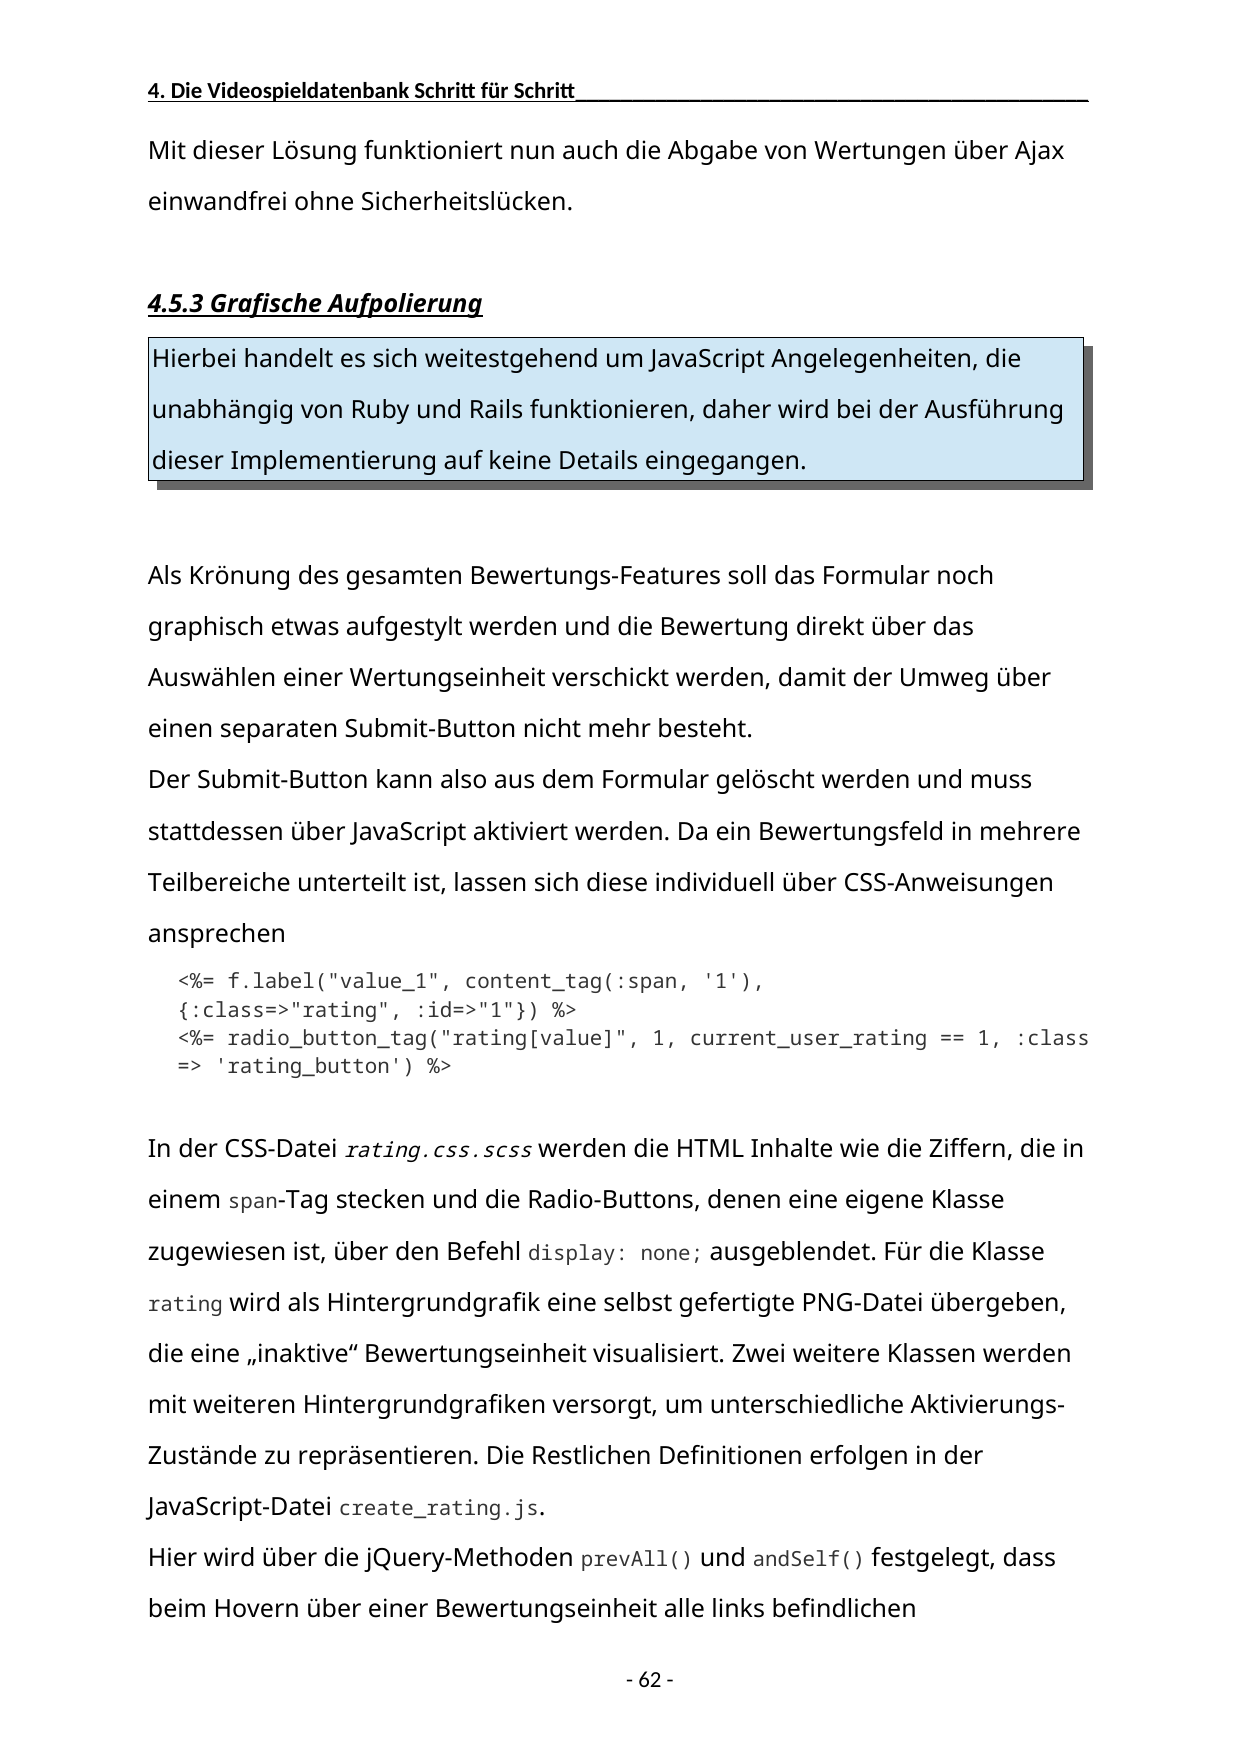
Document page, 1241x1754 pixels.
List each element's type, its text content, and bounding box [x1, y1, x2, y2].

text Mit dieser Lösung funktioniert nun auch die Abgabe von Wertungen über Ajax einwandfrei ohne Sicherheitslücken. [148, 133, 1093, 218]
text <%= radio_button_tag("rating[value]", 1, current_user_rating == 1, :class => 'rating_button') %> [177, 1023, 1093, 1080]
text Hierbei handelt es sich weitestgehend um JavaScript Angelegenheiten, die unabhängig von Ruby und Rails funktionieren, daher wird bei der Ausführung dieser Implementierung auf keine Details eingegangen. [149, 338, 1083, 480]
text Hier wird über die jQuery-Methoden prevAll() und andSelf() festgelegt, dass beim Hovern über einer Bewertungseinheit alle links befindlichen [148, 1539, 1093, 1624]
text <%= f.label("value_1", content_tag(:span, '1'), {:class=>"rating", :id=>"1"}) %> [177, 966, 1093, 1023]
text Als Krönung des gesamten Bewertungs-Features soll das Formular noch graphisch etwas aufgestylt werden und die Bewertung direkt über das Auswählen einer Wertungseinheit verschickt werden, damit der Umweg über einen separaten Submit-Button nicht mehr besteht. [148, 558, 1093, 745]
text In der CSS-Datei rating.css.scss werden die HTML Inhalte wie die Ziffern, die in einem span-Tag stecken und die Radio-Buttons, denen eine eigene Klasse zugewiesen ist, über den Befehl display: none; ausgeblendet. Für die Klasse rating wird als Hintergrundgrafik eine selbst gefertigte PNG-Datei übergeben, die eine „inaktive“ Bewertungseinheit visualisiert. Zwei weitere Klassen werden mit weiteren Hintergrundgrafiken versorgt, um unterschiedliche Aktivierungs-Zustände zu repräsentieren. Die Restlichen Definitionen erfolgen in der JavaScript-Datei create_rating.js. [148, 1131, 1093, 1522]
text Der Submit-Button kann also aus dem Formular gelöscht werden und muss stattdessen über JavaScript aktiviert werden. Da ein Bewertungsfeld in mehrere Teilbereiche unterteilt ist, lassen sich diese individuell über CSS-Anweisungen ansprechen [148, 762, 1093, 949]
subtitle 4.5.3 Grafische Aufpolierung [148, 286, 1093, 320]
